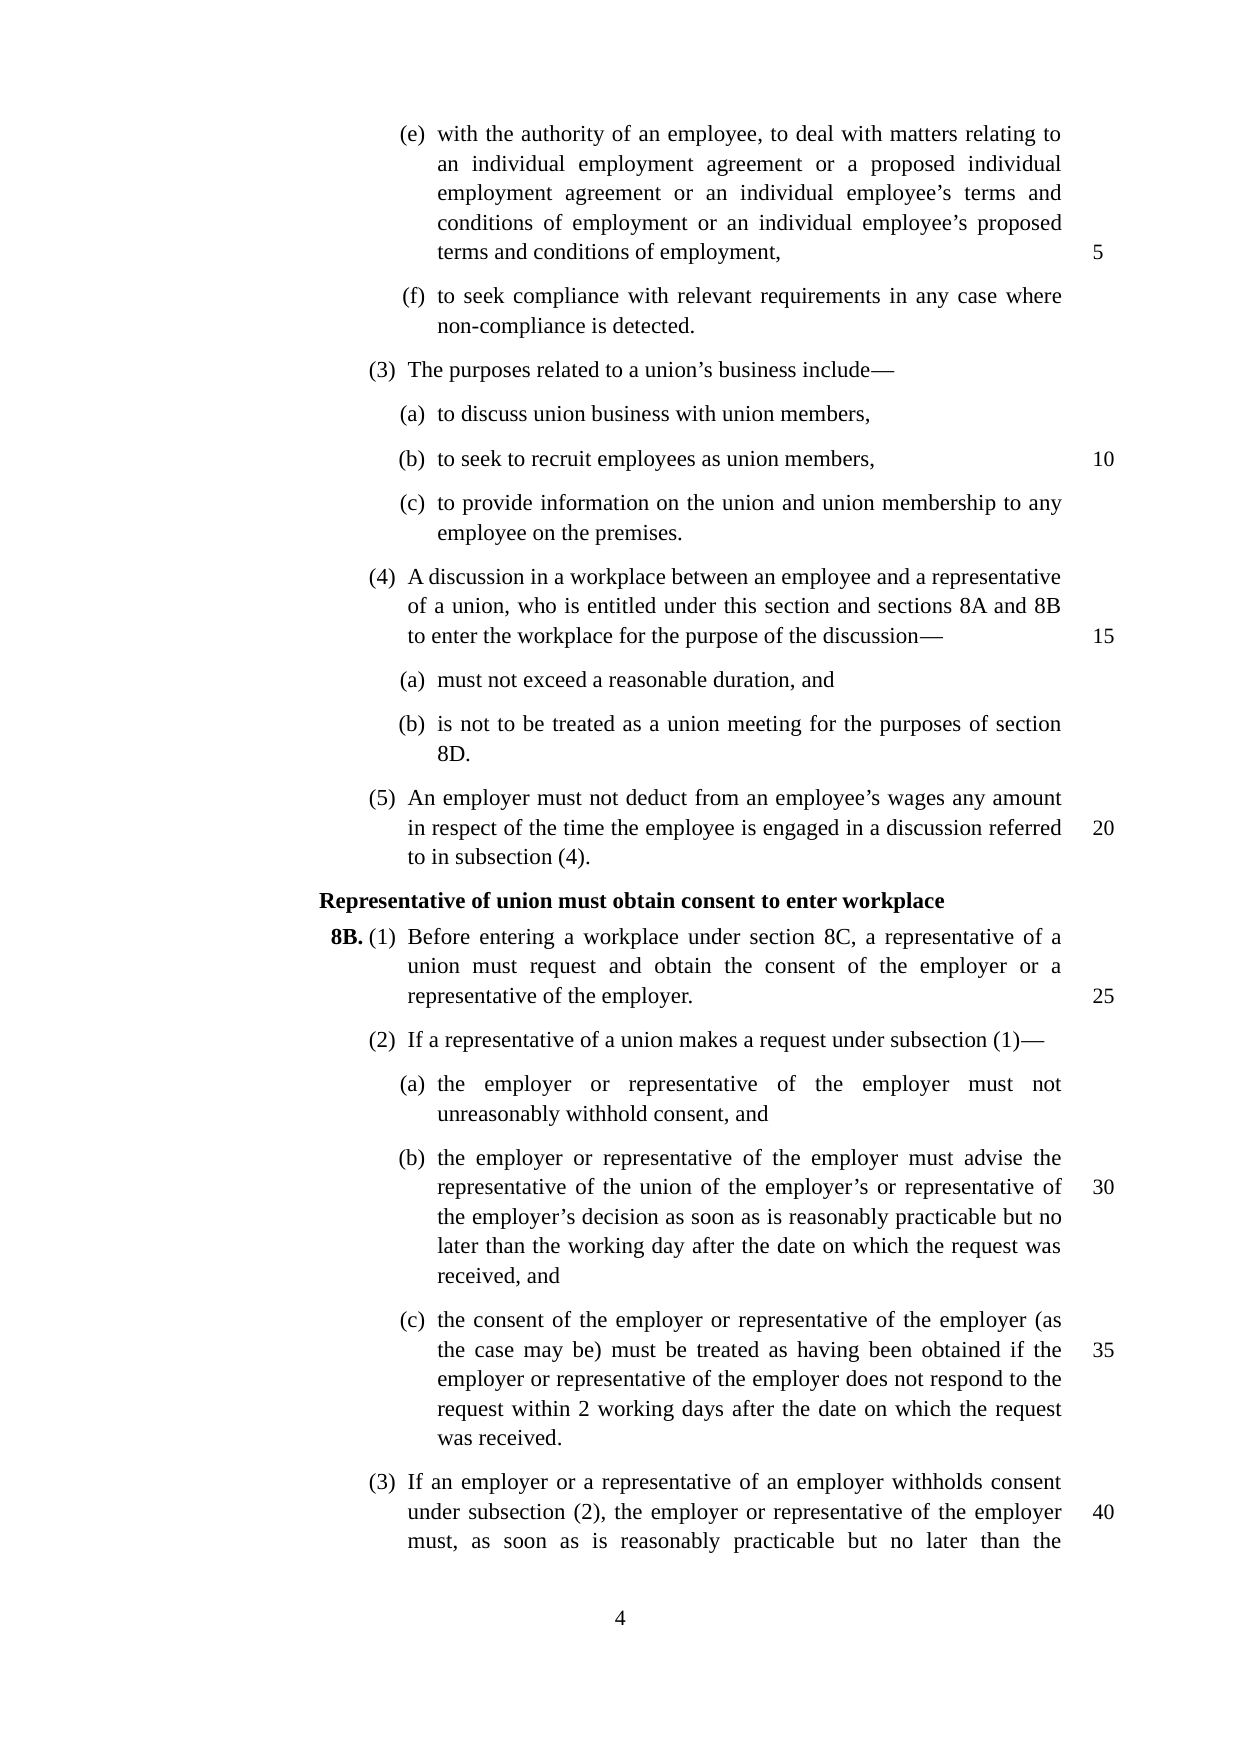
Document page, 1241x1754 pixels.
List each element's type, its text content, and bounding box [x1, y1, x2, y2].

text (a) must not exceed a reasonable duration, and [307, 664, 1063, 693]
text (b) is not to be treated as a union meeting for the purposes of section 8D. [307, 708, 1063, 767]
text (f) to seek compliance with relevant requirements in any case where non-compliance is detected. [307, 280, 1063, 339]
text (3) If an employer or a representative of an employer withholds consent under subsection (2), the employer or representative of the employer must, as soon as is reasonably practicable but no later than the [319, 1466, 1063, 1554]
text (c) to provide information on the union and union membership to any employee on the premises. [307, 487, 1063, 546]
text Representative of union must obtain consent to enter workplace [319, 885, 1063, 914]
text (a) to discuss union business with union members, [307, 398, 1063, 428]
text (b) to seek to recruit employees as union members, [307, 443, 1063, 472]
text (5) An employer must not deduct from an employee’s wages any amount in respect of the time the employee is engaged in a discussion referred to in subsection (4). [319, 782, 1063, 870]
text (a) the employer or representative of the employer must not unreasonably withhold consent, and [307, 1068, 1063, 1127]
text (b) the employer or representative of the employer must advise the representative of the union of the employer’s or representative of the employer’s decision as soon as is reasonably practicable but no later than the working day after the date on which the request was received, and [307, 1142, 1063, 1289]
text (2) If a representative of a union makes a request under subsection (1)⁠— [319, 1024, 1063, 1053]
text 8B. (1) Before entering a workplace under section 8C, a representative of a union must request and obtain the consent of the employer or a representative of the employer. [319, 921, 1063, 1009]
text (4) A discussion in a workplace between an employee and a representative of a union, who is entitled under this section and sections 8A and 8B to enter the workplace for the purpose of the discussion⁠— [319, 561, 1063, 649]
text (c) the consent of the employer or representative of the employer (as the case may be) must be treated as having been obtained if the employer or representative of the employer does not respond to the request within 2 working days after the date on which the request was received. [307, 1304, 1063, 1451]
text (3) The purposes related to a union’s business include⁠— [319, 354, 1063, 383]
text (e) with the authority of an employee, to deal with matters relating to an individual employment agreement or a proposed individual employment agreement or an individual employee’s terms and conditions of employment or an individual employee’s proposed terms and conditions of employment, [307, 118, 1063, 266]
